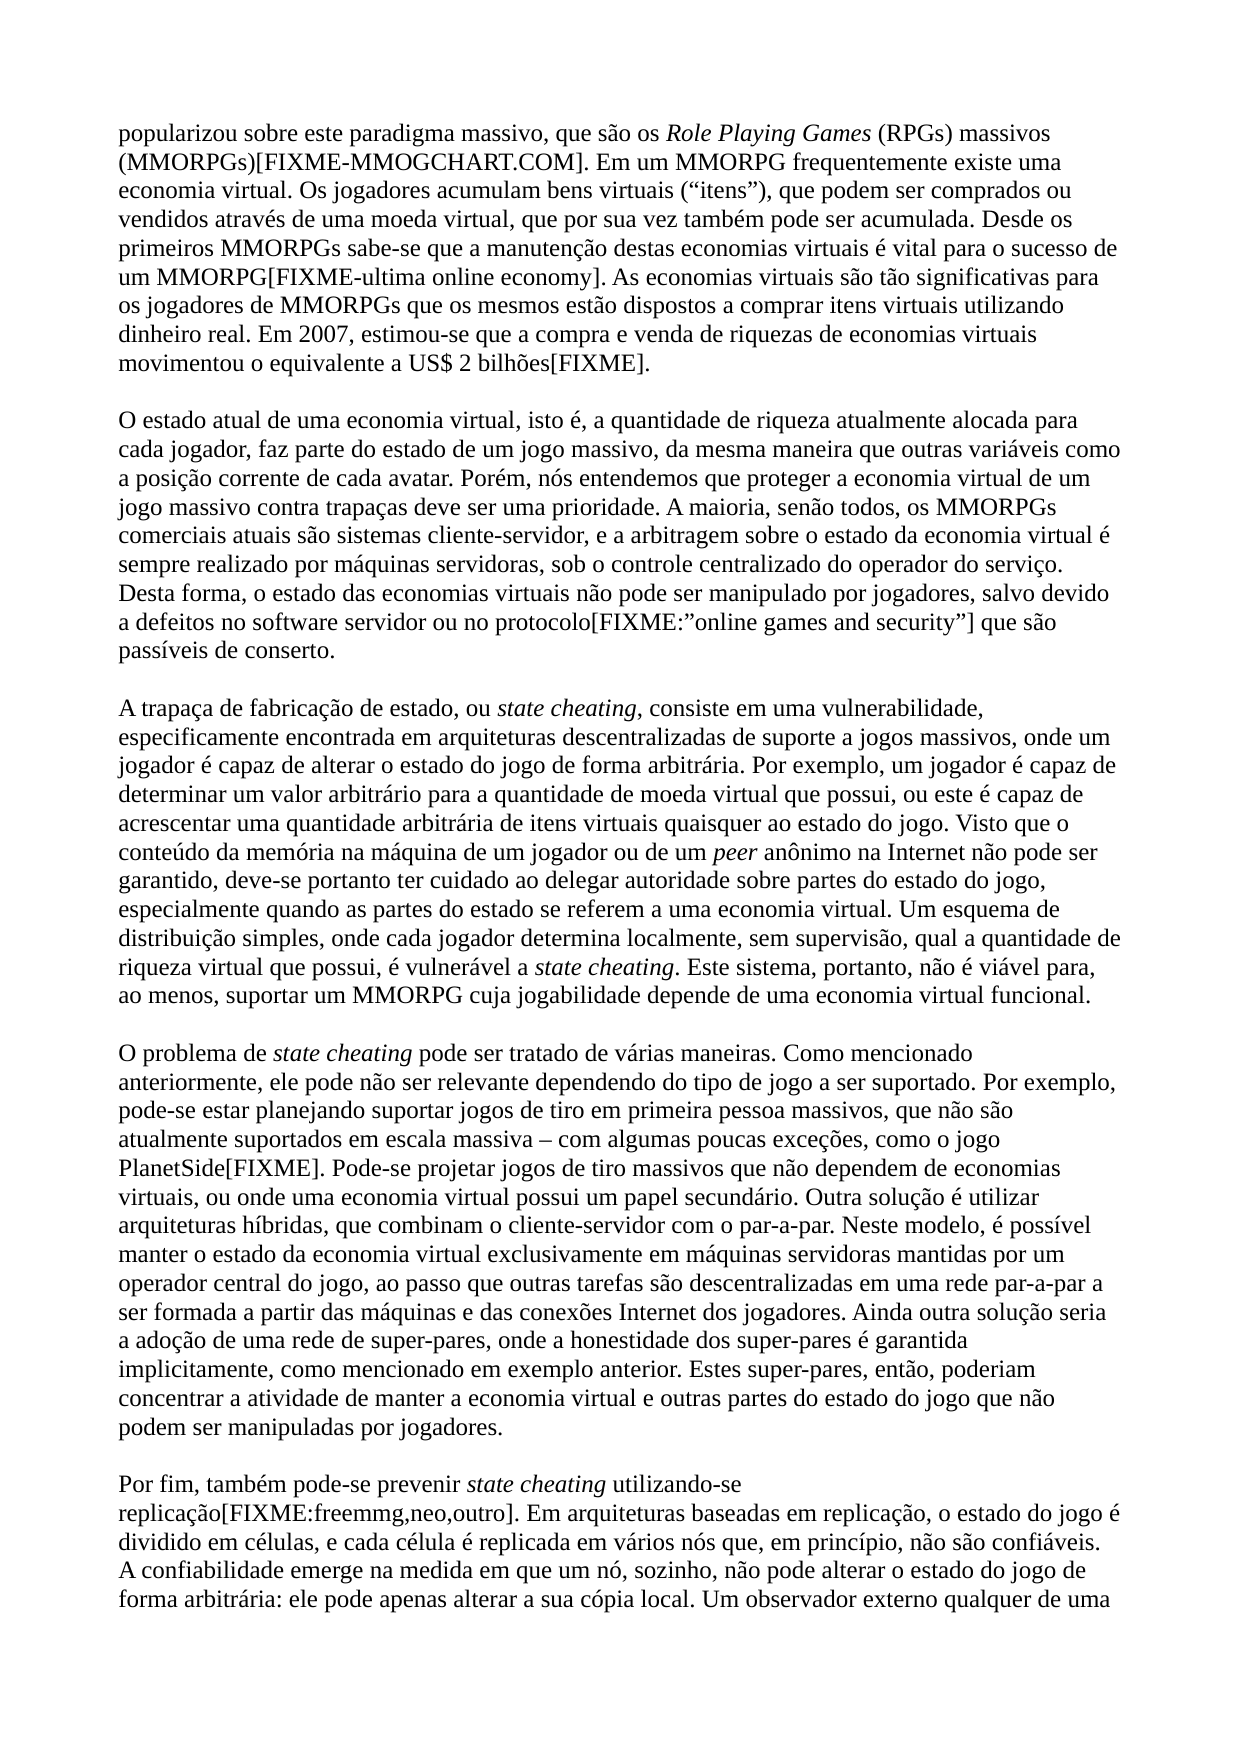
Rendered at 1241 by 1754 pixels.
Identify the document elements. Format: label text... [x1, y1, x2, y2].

text O problema de state cheating pode ser tratado de várias maneiras. Como mencionado anteriormente, ele pode não ser relevante dependendo do tipo de jogo a ser suportado. Por exemplo, pode-se estar planejando suportar jogos de tiro em primeira pessoa massivos, que não são atualmente suportados em escala massiva – com algumas poucas exceções, como o jogo PlanetSide[FIXME]. Pode-se projetar jogos de tiro massivos que não dependem de economias virtuais, ou onde uma economia virtual possui um papel secundário. Outra solução é utilizar arquiteturas híbridas, que combinam o cliente-servidor com o par-a-par. Neste modelo, é possível manter o estado da economia virtual exclusivamente em máquinas servidoras mantidas por um operador central do jogo, ao passo que outras tarefas são descentralizadas em uma rede par-a-par a ser formada a partir das máquinas e das conexões Internet dos jogadores. Ainda outra solução seria a adoção de uma rede de super-pares, onde a honestidade dos super-pares é garantida implicitamente, como mencionado em exemplo anterior. Estes super-pares, então, poderiam concentrar a atividade de manter a economia virtual e outras partes do estado do jogo que não podem ser manipuladas por jogadores. [118, 1038, 1122, 1441]
text O estado atual de uma economia virtual, isto é, a quantidade de riqueza atualmente alocada para cada jogador, faz parte do estado de um jogo massivo, da mesma maneira que outras variáveis como a posição corrente de cada avatar. Porém, nós entendemos que proteger a economia virtual de um jogo massivo contra trapaças deve ser uma prioridade. A maioria, senão todos, os MMORPGs comerciais atuais são sistemas cliente-servidor, e a arbitragem sobre o estado da economia virtual é sempre realizado por máquinas servidoras, sob o controle centralizado do operador do serviço. Desta forma, o estado das economias virtuais não pode ser manipulado por jogadores, salvo devido a defeitos no software servidor ou no protocolo[FIXME:”online games and security”] que são passíveis de conserto. [118, 406, 1122, 664]
text Por fim, também pode-se prevenir state cheating utilizando-se replicação[FIXME:freemmg,neo,outro]. Em arquiteturas baseadas em replicação, o estado do jogo é dividido em células, e cada célula é replicada em vários nós que, em princípio, não são confiáveis. A confiabilidade emerge na medida em que um nó, sozinho, não pode alterar o estado do jogo de forma arbitrária: ele pode apenas alterar a sua cópia local. Um observador externo qualquer de uma [118, 1469, 1122, 1613]
text popularizou sobre este paradigma massivo, que são os Role Playing Games (RPGs) massivos (MMORPGs)[FIXME-MMOGCHART.COM]. Em um MMORPG frequentemente existe uma economia virtual. Os jogadores acumulam bens virtuais (“itens”), que podem ser comprados ou vendidos através de uma moeda virtual, que por sua vez também pode ser acumulada. Desde os primeiros MMORPGs sabe-se que a manutenção destas economias virtuais é vital para o sucesso de um MMORPG[FIXME-ultima online economy]. As economias virtuais são tão significativas para os jogadores de MMORPGs que os mesmos estão dispostos a comprar itens virtuais utilizando dinheiro real. Em 2007, estimou-se que a compra e venda de riquezas de economias virtuais movimentou o equivalente a US$ 2 bilhões[FIXME]. [118, 118, 1122, 377]
text A trapaça de fabricação de estado, ou state cheating, consiste em uma vulnerabilidade, especificamente encontrada em arquiteturas descentralizadas de suporte a jogos massivos, onde um jogador é capaz de alterar o estado do jogo de forma arbitrária. Por exemplo, um jogador é capaz de determinar um valor arbitrário para a quantidade de moeda virtual que possui, ou este é capaz de acrescentar uma quantidade arbitrária de itens virtuais quaisquer ao estado do jogo. Visto que o conteúdo da memória na máquina de um jogador ou de um peer anônimo na Internet não pode ser garantido, deve-se portanto ter cuidado ao delegar autoridade sobre partes do estado do jogo, especialmente quando as partes do estado se referem a uma economia virtual. Um esquema de distribuição simples, onde cada jogador determina localmente, sem supervisão, qual a quantidade de riqueza virtual que possui, é vulnerável a state cheating. Este sistema, portanto, não é viável para, ao menos, suportar um MMORPG cuja jogabilidade depende de uma economia virtual funcional. [118, 693, 1122, 1009]
